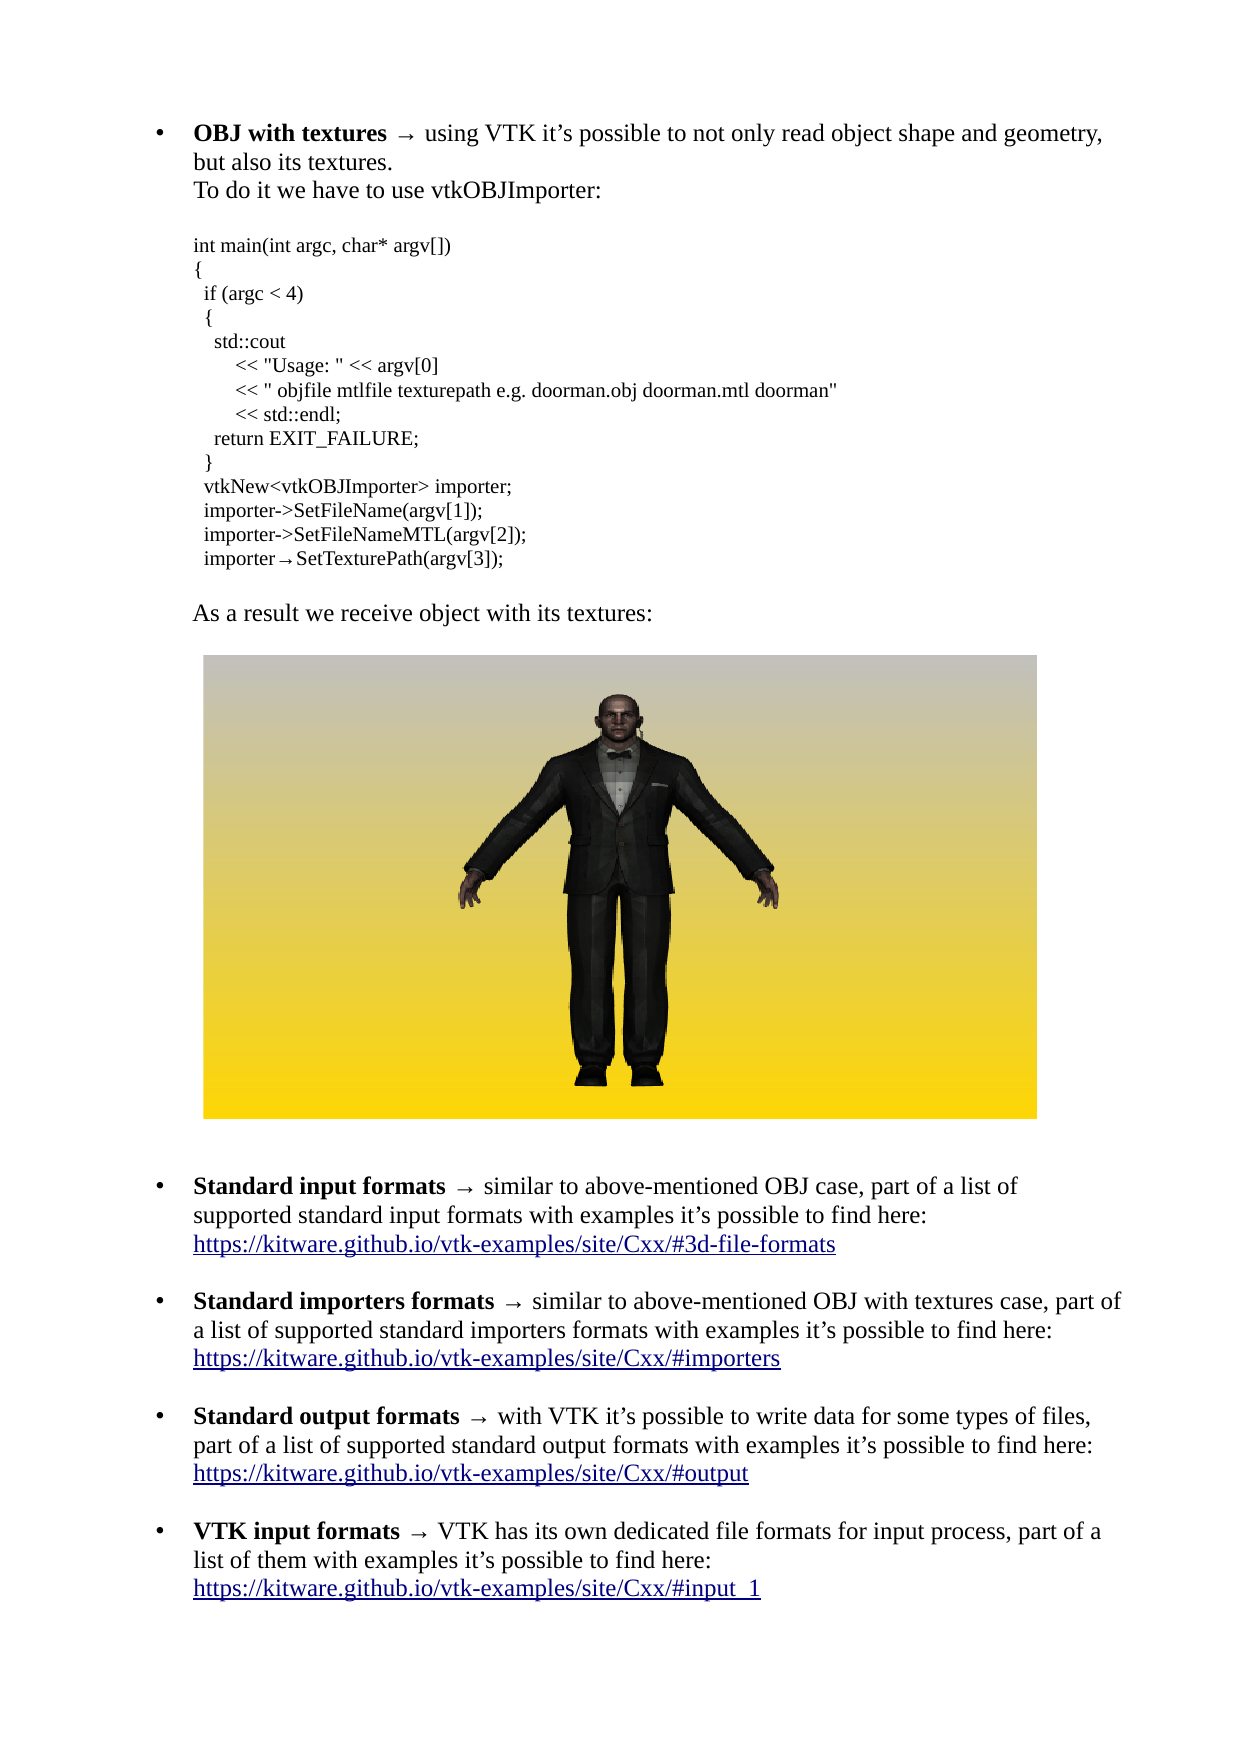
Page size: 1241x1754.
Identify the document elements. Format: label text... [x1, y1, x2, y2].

list VTK input formats → VTK has its own dedicated file formats for input process, part of a list of them with examples it’s possible to find here: https://kitware.github.io/vtk-examples/site/Cxx/#input_1 [156, 1516, 1122, 1602]
list importer→SetTexturePath(argv[3]); [156, 546, 1122, 570]
list To do it we have to use vtkOBJImporter: [156, 176, 1122, 204]
list importer->SetFileName(argv[1]); [156, 498, 1122, 522]
list if (argc < 4) [156, 281, 1122, 305]
list { [156, 257, 1122, 281]
list importer->SetFileNameMTL(argv[2]); [156, 522, 1122, 546]
text As a result we receive object with its textures: [118, 598, 1122, 627]
list Standard importers formats → similar to above-mentioned OBJ with textures case, part of a list of supported standard importers formats with examples it’s possible to find here: https://kitware.github.io/vtk-examples/site/Cxx/#importers [156, 1286, 1122, 1372]
list << std::endl; [156, 402, 1122, 426]
list vtkNew<vtkOBJImporter> importer; [156, 474, 1122, 498]
list << " objfile mtlfile texturepath e.g. doorman.obj doorman.mtl doorman" [156, 377, 1122, 402]
list Standard input formats → similar to above-mentioned OBJ case, part of a list of supported standard input formats with examples it’s possible to find here: https://kitware.github.io/vtk-examples/site/Cxx/#3d-file-formats [156, 1171, 1122, 1258]
list << "Usage: " << argv[0] [156, 353, 1122, 377]
list Standard output formats → with VTK it’s possible to write data for some types of files, part of a list of supported standard output formats with examples it’s possible to find here: https://kitware.github.io/vtk-examples/site/Cxx/#output [156, 1401, 1122, 1487]
picture [203, 655, 1037, 1119]
list } [156, 450, 1122, 474]
list { [156, 305, 1122, 329]
list OBJ with textures → using VTK it’s possible to not only read object shape and geometry, but also its textures. [156, 118, 1122, 176]
list std::cout [156, 329, 1122, 353]
list return EXIT_FAILURE; [156, 426, 1122, 450]
list int main(int argc, char* argv[]) [156, 233, 1122, 257]
